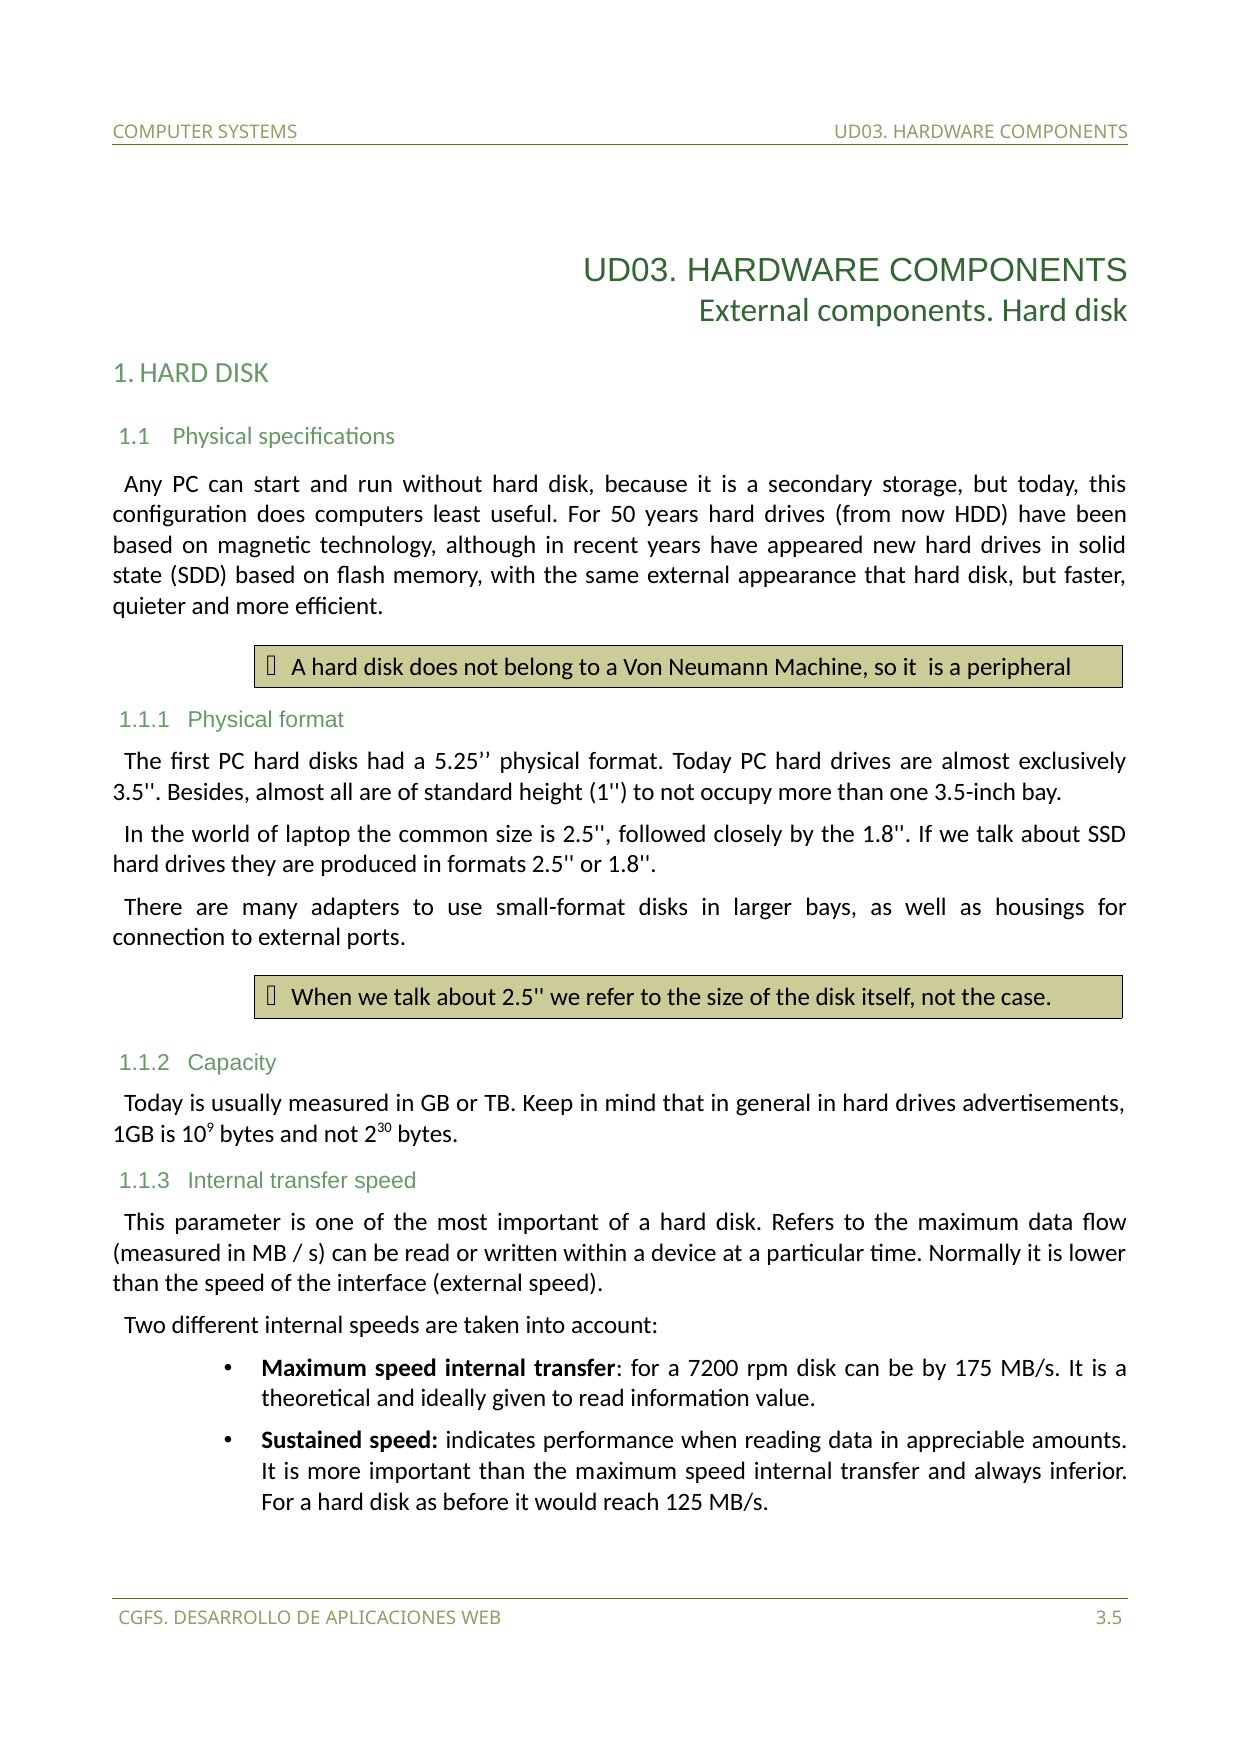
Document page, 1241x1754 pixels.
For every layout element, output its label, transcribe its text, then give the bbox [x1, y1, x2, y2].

subtitle Capacity [112, 1049, 1128, 1075]
text External components. Hard disk [112, 288, 1128, 329]
text Two different internal speeds are taken into account: [112, 1309, 1128, 1340]
text UD03. Hardware components [112, 250, 1128, 288]
list Maximum speed internal transfer: for a 7200 rpm disk can be by 175 MB/s. It is a theoretical and ideally given to read information value. [223, 1352, 1128, 1413]
subtitle Physical format [112, 706, 1128, 733]
text  When we talk about 2.5'' we refer to the size of the disk itself, not the case. [255, 976, 1122, 1018]
text Any PC can start and run without hard disk, because it is a secondary storage, but today, this configuration does computers least useful. For 50 years hard drives (from now HDD) have been based on magnetic technology, although in recent years have appeared new hard drives in solid state (SDD) based on flash memory, with the same external appearance that hard disk, but faster, quieter and more efficient. [112, 468, 1128, 621]
text There are many adapters to use small-format disks in larger bays, as well as housings for connection to external ports. [112, 891, 1128, 952]
text This parameter is one of the most important of a hard disk. Refers to the maximum data flow (measured in MB / s) can be read or written within a device at a particular time. Normally it is lower than the speed of the interface (external speed). [112, 1206, 1128, 1298]
text The first PC hard disks had a 5.25’’ physical format. Today PC hard drives are almost exclusively 3.5''. Besides, almost all are of standard height (1'') to not occupy more than one 3.5-inch bay. [112, 745, 1128, 806]
text In the world of laptop the common size is 2.5'', followed closely by the 1.8''. If we talk about SSD hard drives they are produced in formats 2.5'' or 1.8''. [112, 818, 1128, 879]
text  A hard disk does not belong to a Von Neumann Machine, so it is a peripheral [255, 646, 1122, 687]
list Sustained speed: indicates performance when reading data in appreciable amounts. It is more important than the maximum speed internal transfer and always inferior. For a hard disk as before it would reach 125 MB/s. [223, 1425, 1128, 1516]
subtitle Internal transfer speed [112, 1167, 1128, 1194]
subtitle Physical specifications [112, 420, 1128, 450]
subtitle Hard Disk [112, 354, 1128, 390]
text Today is usually measured in GB or TB. Keep in mind that in general in hard drives advertisements, 1GB is 109 bytes and not 230 bytes. [112, 1088, 1128, 1149]
